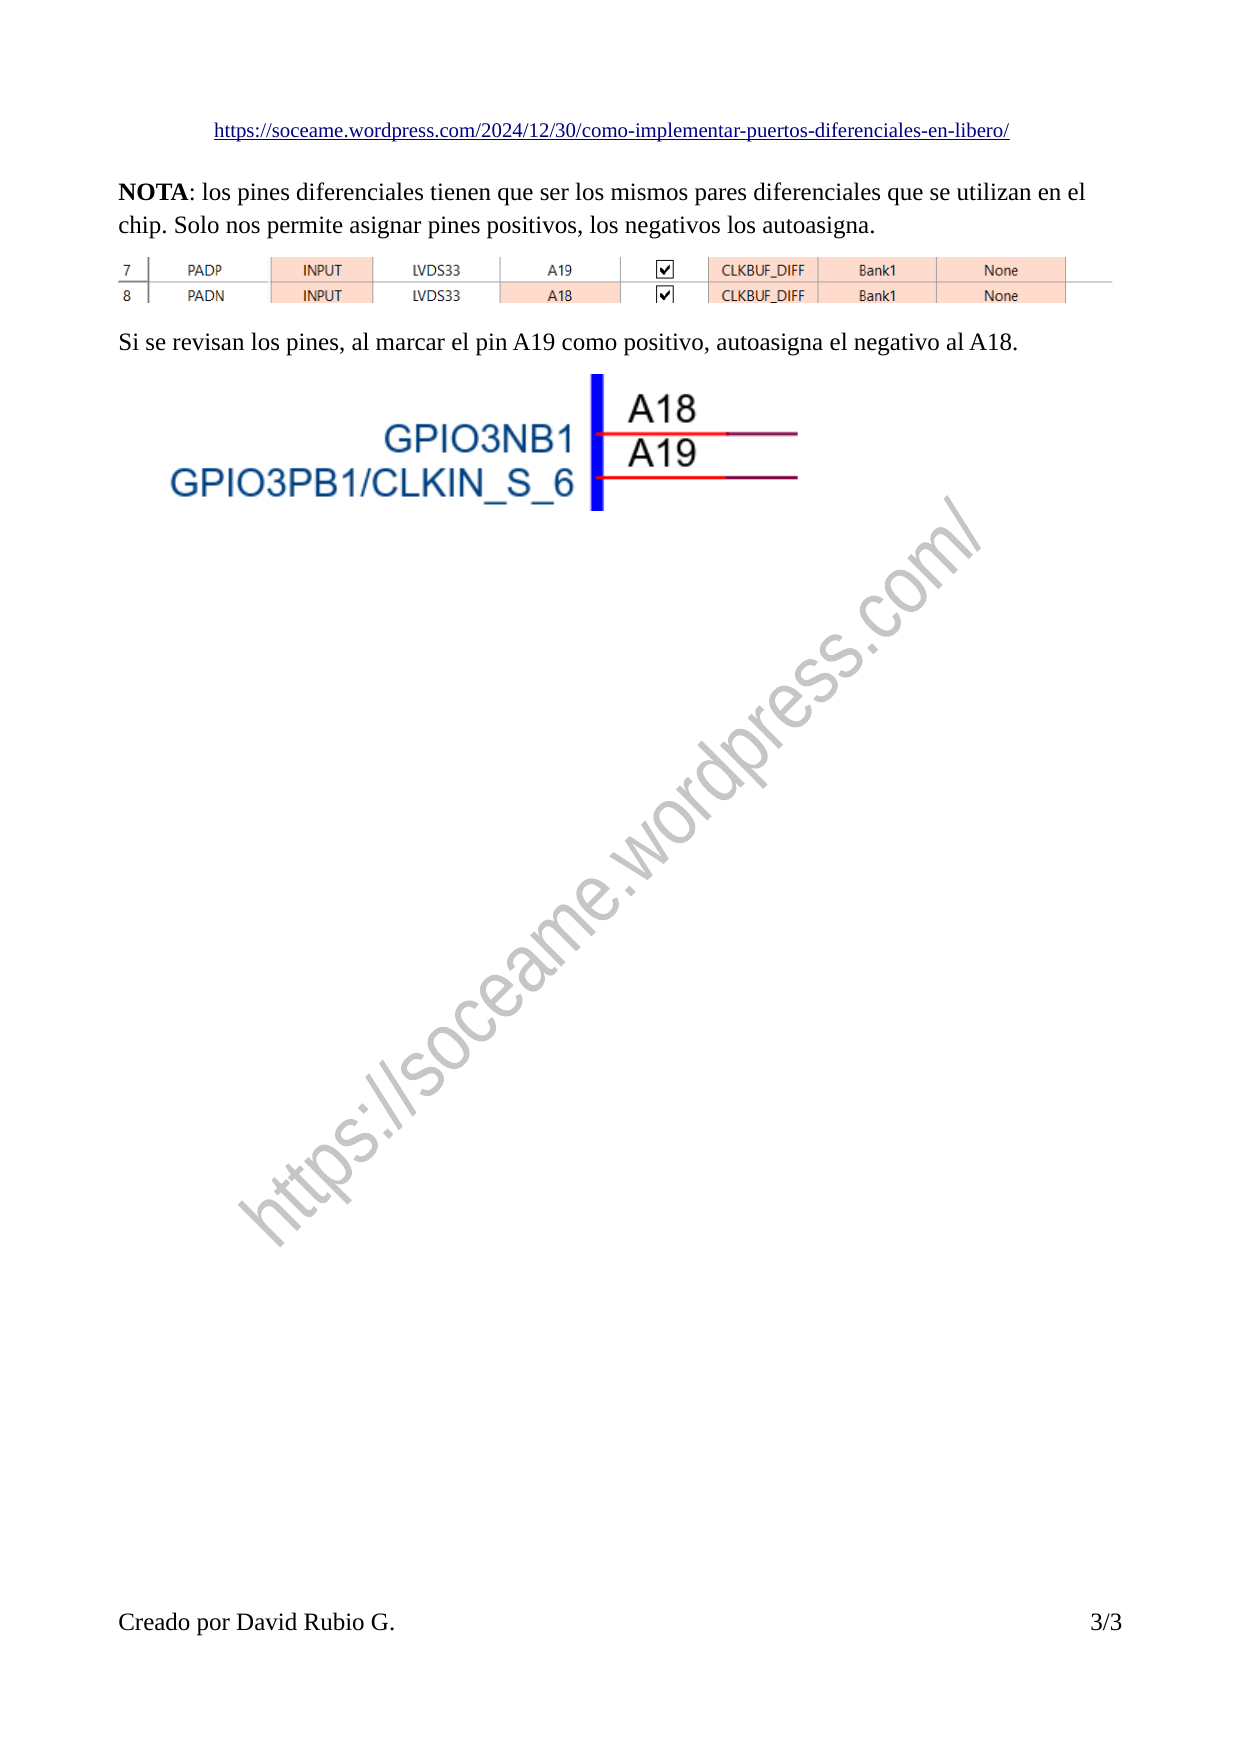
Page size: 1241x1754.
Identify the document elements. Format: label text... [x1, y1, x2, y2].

picture [118, 257, 1113, 303]
picture [118, 374, 798, 511]
text Si se revisan los pines, al marcar el pin A19 como positivo, autoasigna el negativo al A18. [118, 327, 1122, 356]
text NOTA: los pines diferenciales tienen que ser los mismos pares diferenciales que se utilizan en el chip. Solo nos permite asignar pines positivos, los negativos los autoasigna. [118, 177, 1122, 239]
